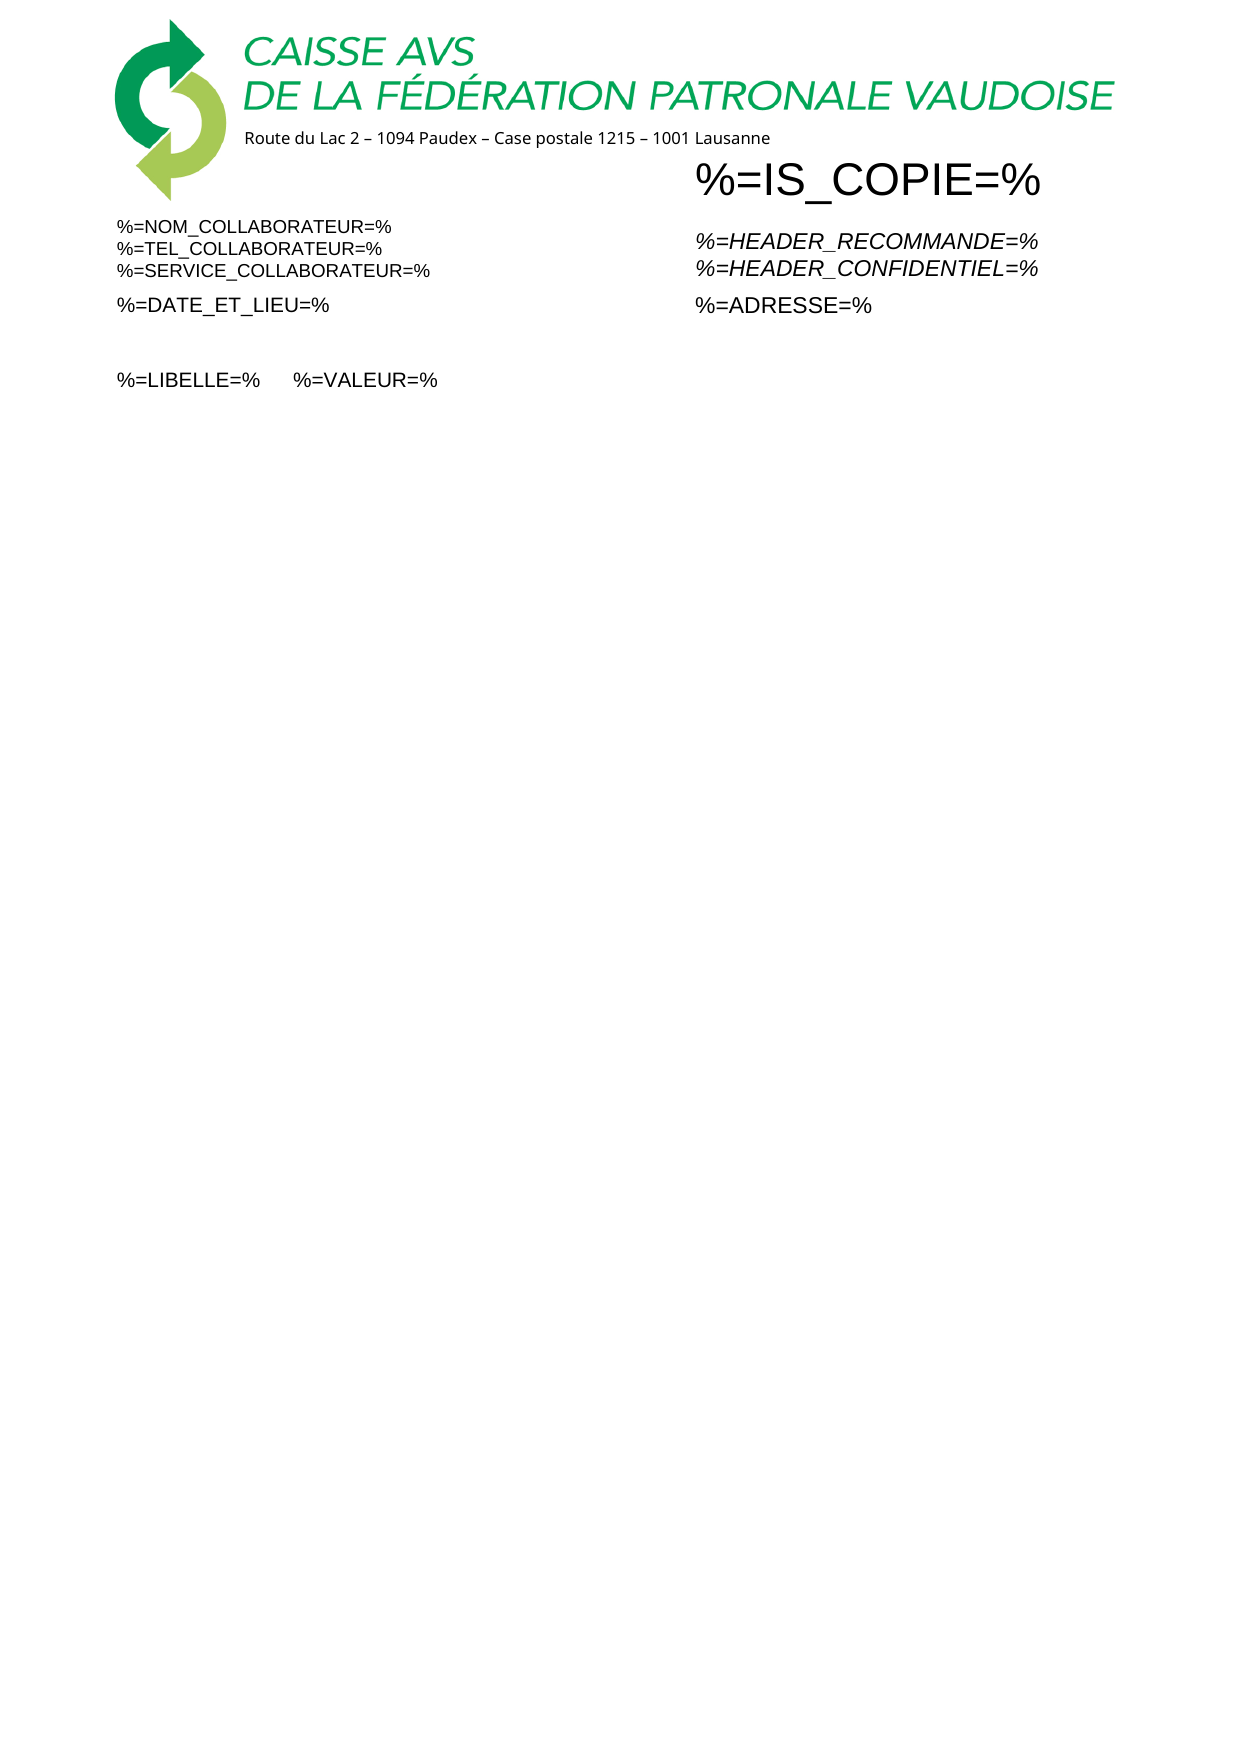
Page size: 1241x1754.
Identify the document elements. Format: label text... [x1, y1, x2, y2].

text Route du Lac 2 – 1094 Paudex – Case postale 1215 – 1001 Lausanne [244, 126, 1001, 149]
table_cell %=DATE_ET_LIEU=% [118, 287, 689, 322]
table_header [118, 202, 689, 211]
table_cell %=NOM_COLLABORATEUR=% %=TEL_COLLABORATEUR=% %=SERVICE_COLLABORATEUR=% [118, 211, 689, 287]
table_cell %=HEADER_RECOMMANDE=% %=HEADER_CONFIDENTIEL=% [689, 211, 1120, 287]
picture [112, 19, 1117, 202]
table_cell [118, 398, 294, 431]
table_cell [294, 398, 689, 431]
table_header %=IS_COPIE=% [689, 146, 1120, 211]
table_cell %=LIBELLE=% [118, 363, 294, 398]
table_cell [294, 322, 689, 362]
table_cell [118, 322, 294, 362]
table_cell %=ADRESSE=% [689, 287, 1120, 431]
table_cell %=VALEUR=% [294, 363, 689, 398]
